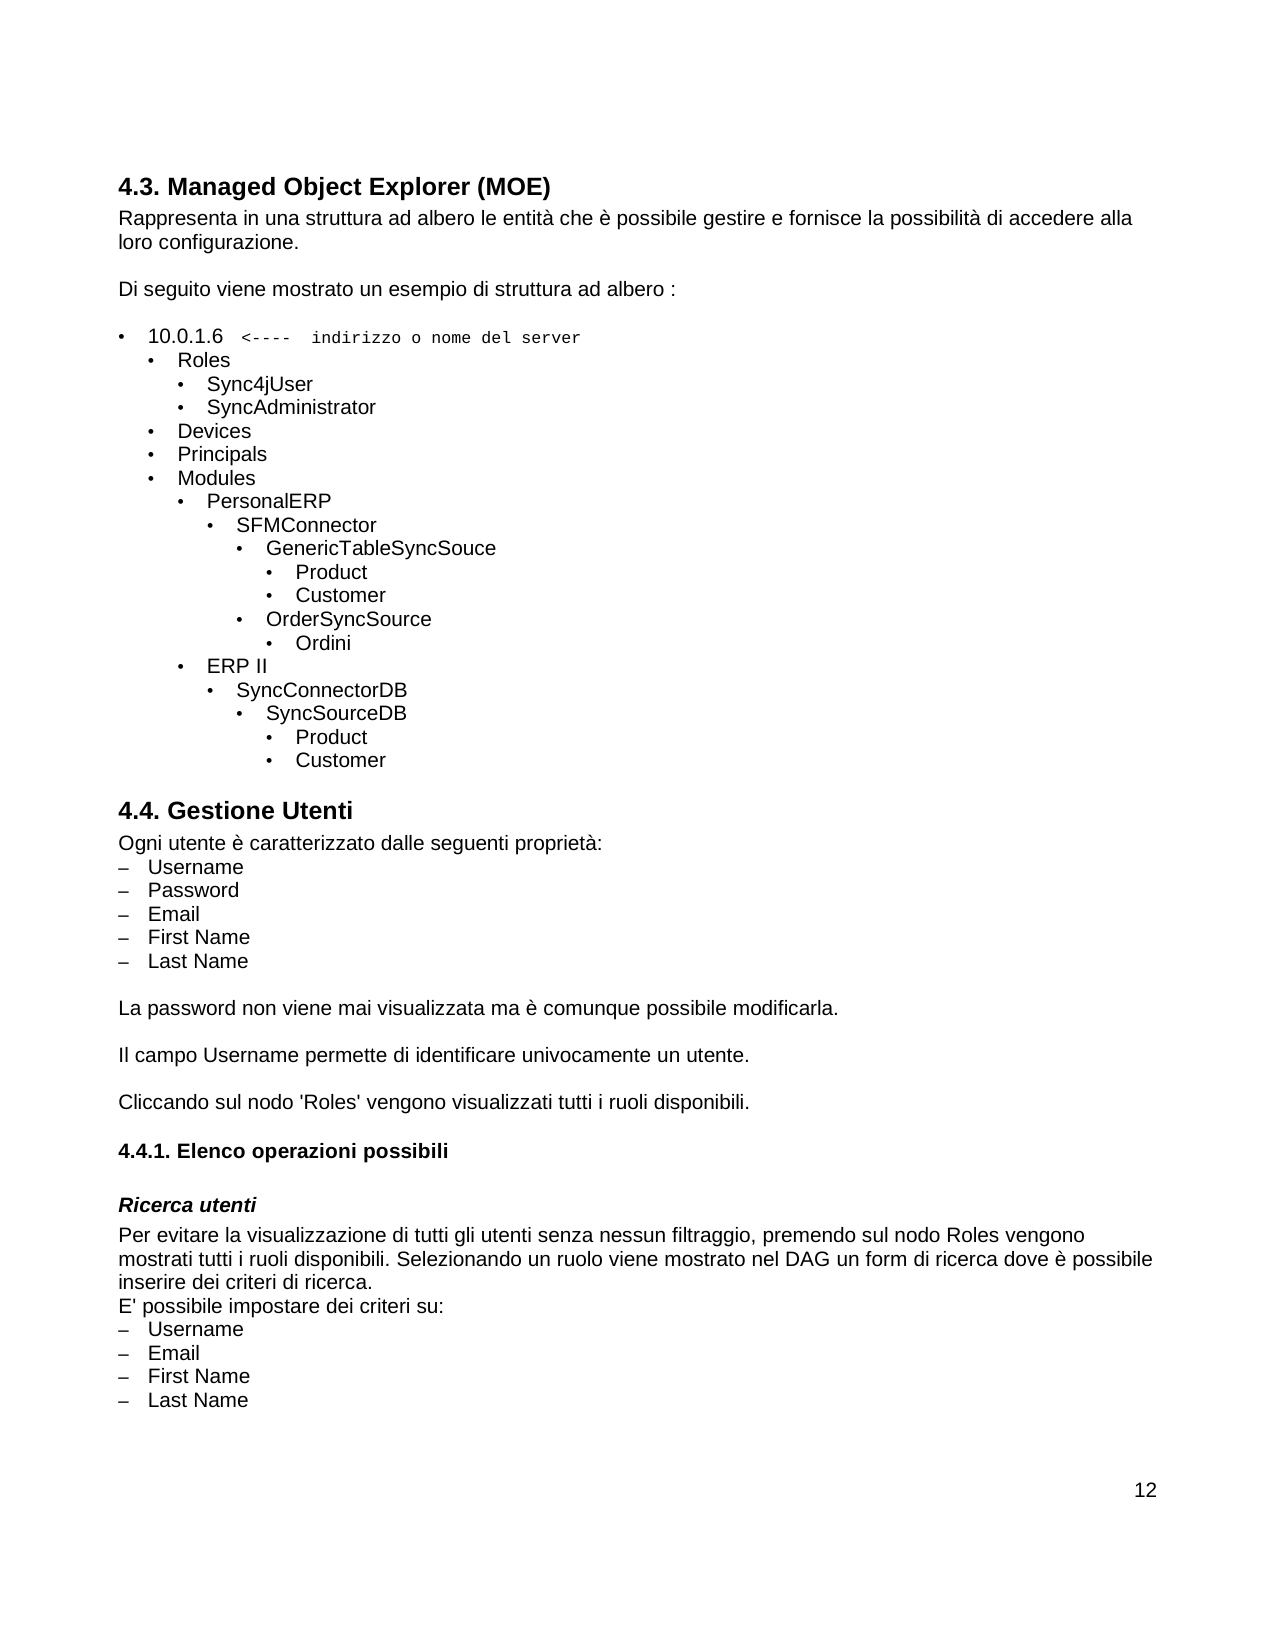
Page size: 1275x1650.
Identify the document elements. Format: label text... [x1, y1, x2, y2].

list ERP II [177, 654, 1157, 678]
subtitle Gestione Utenti [118, 797, 1157, 825]
list Username [118, 1318, 1157, 1341]
list Customer [266, 749, 1157, 772]
list SyncConnectorDB [207, 678, 1157, 702]
list Devices [148, 419, 1157, 443]
text Rappresenta in una struttura ad albero le entità che è possibile gestire e fornisce la possibilità di accedere alla loro configurazione. [118, 207, 1157, 254]
list Email [118, 1341, 1157, 1365]
list Roles [148, 348, 1157, 372]
list Sync4jUser [177, 372, 1157, 396]
list Username [118, 855, 1157, 879]
text Ogni utente è caratterizzato dalle seguenti proprietà: [118, 832, 1157, 855]
list Product [266, 725, 1157, 749]
list Password [118, 879, 1157, 902]
text Per evitare la visualizzazione di tutti gli utenti senza nessun filtraggio, premendo sul nodo Roles vengono mostrati tutti i ruoli disponibili. Selezionando un ruolo viene mostrato nel DAG un form di ricerca dove è possibile inserire dei criteri di ricerca. [118, 1224, 1157, 1294]
list Email [118, 902, 1157, 926]
list 10.0.1.6 <---- indirizzo o nome del server [118, 324, 1157, 348]
list First Name [118, 926, 1157, 949]
list PersonalERP [177, 490, 1157, 513]
list GenericTableSyncSouce [236, 537, 1157, 560]
list Customer [266, 584, 1157, 607]
text E' possibile impostare dei criteri su: [118, 1294, 1157, 1318]
text Cliccando sul nodo 'Roles' vengono visualizzati tutti i ruoli disponibili. [118, 1091, 1157, 1114]
list SyncSourceDB [236, 702, 1157, 725]
list Last Name [118, 949, 1157, 973]
list Modules [148, 466, 1157, 490]
list Last Name [118, 1388, 1157, 1412]
subtitle Ricerca utenti [118, 1194, 1157, 1217]
list First Name [118, 1365, 1157, 1388]
text Di seguito viene mostrato un esempio di struttura ad albero : [118, 277, 1157, 301]
list Ordini [266, 631, 1157, 654]
text La password non viene mai visualizzata ma è comunque possibile modificarla. [118, 996, 1157, 1020]
list SFMConnector [207, 513, 1157, 537]
subtitle Managed Object Explorer (MOE) [118, 173, 1157, 201]
list Principals [148, 443, 1157, 466]
subtitle Elenco operazioni possibili [118, 1139, 1157, 1163]
list OrderSyncSource [236, 607, 1157, 631]
list Product [266, 560, 1157, 584]
list SyncAdministrator [177, 396, 1157, 419]
text Il campo Username permette di identificare univocamente un utente. [118, 1043, 1157, 1067]
